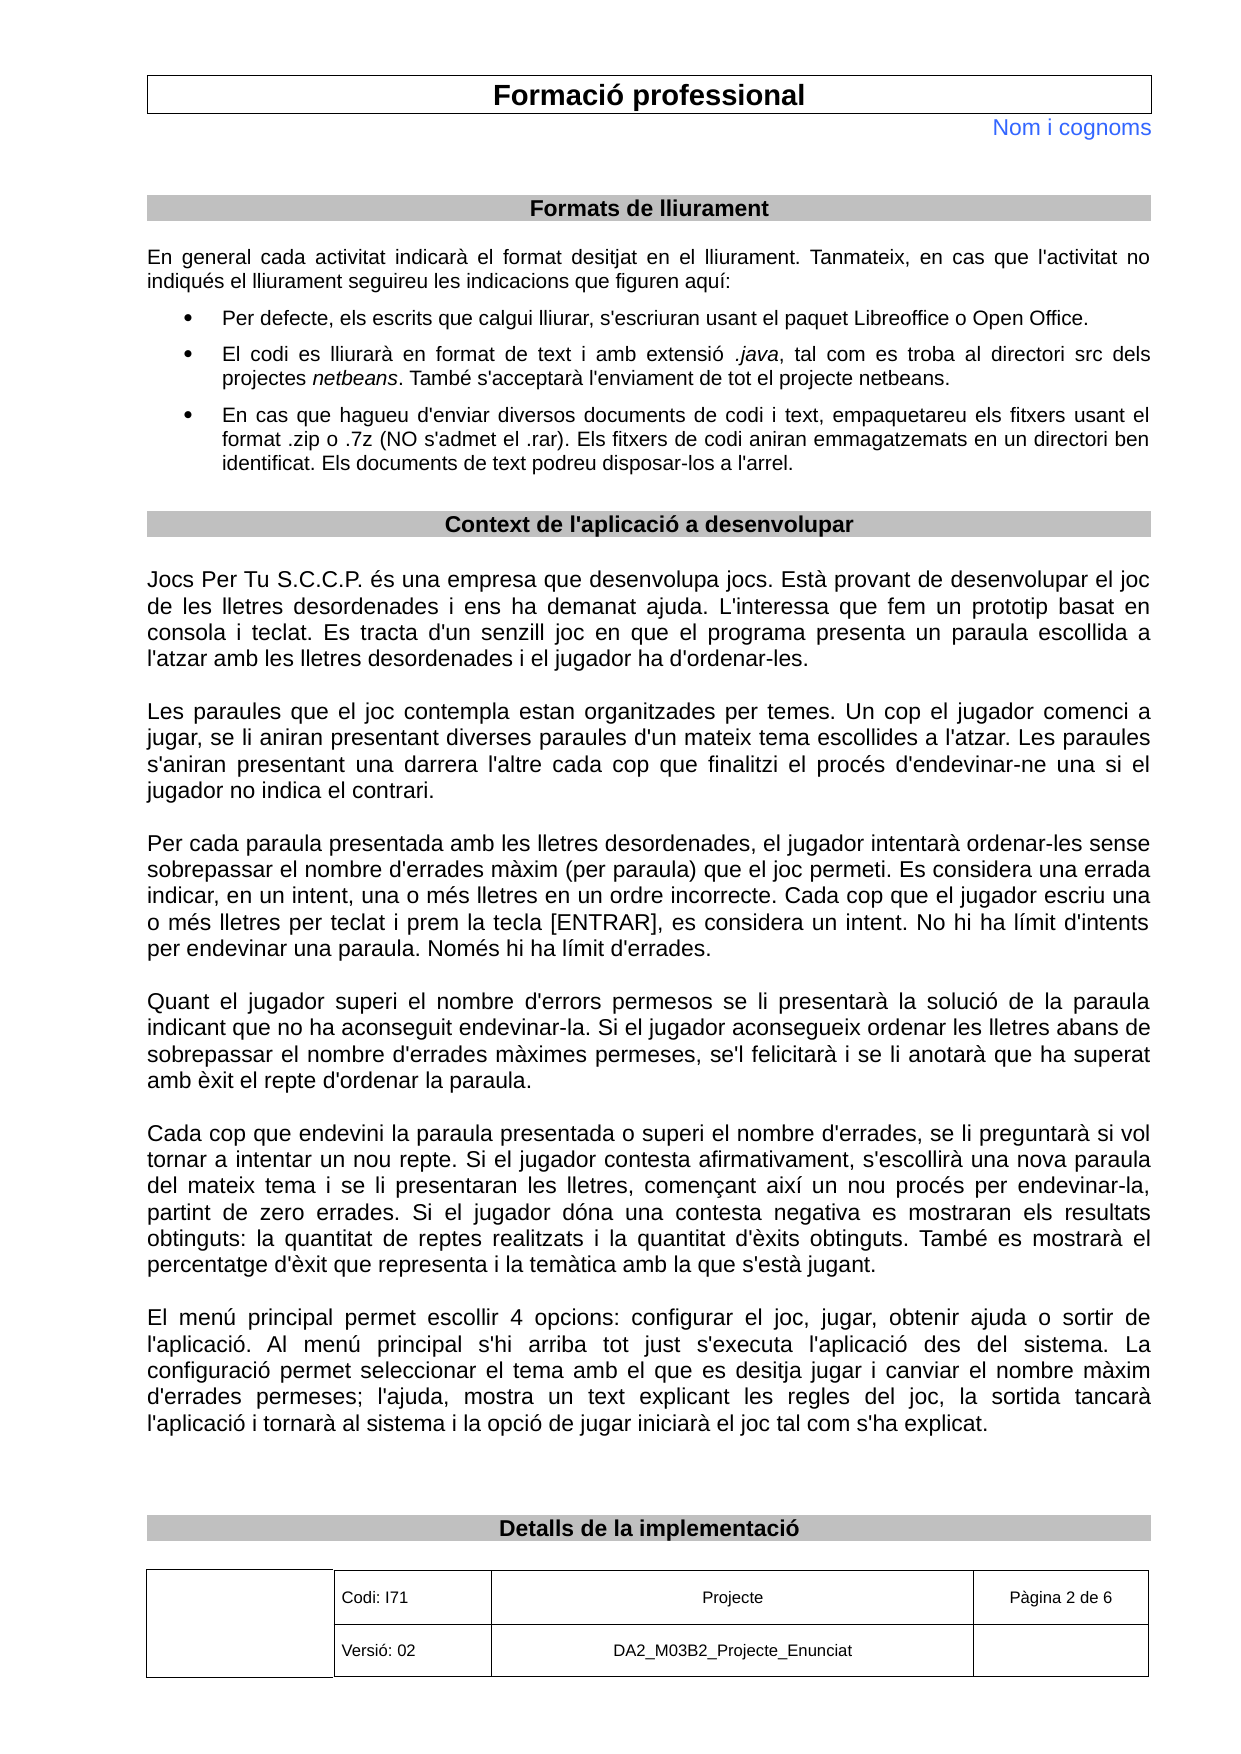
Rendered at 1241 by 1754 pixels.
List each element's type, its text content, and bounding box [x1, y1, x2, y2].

text Context de l'aplicació a desenvolupar [147, 511, 1151, 537]
list El codi es lliurarà en format de text i amb extensió .java, tal com es troba al directori src dels projectes netbeans. També s'acceptarà l'enviament de tot el projecte netbeans. [184, 342, 1151, 390]
text Per cada paraula presentada amb les lletres desordenades, el jugador intentarà ordenar-les sense sobrepassar el nombre d'errades màxim (per paraula) que el joc permeti. Es considera una errada indicar, en un intent, una o més lletres en un ordre incorrecte. Cada cop que el jugador escriu una o més lletres per teclat i prem la tecla [ENTRAR], es considera un intent. No hi ha límit d'intents per endevinar una paraula. Només hi ha límit d'errades. [147, 830, 1151, 962]
text Formats de lliurament [147, 195, 1151, 221]
text En general cada activitat indicarà el format desitjat en el lliurament. Tanmateix, en cas que l'activitat no indiqués el lliurament seguireu les indicacions que figuren aquí: [147, 245, 1151, 293]
text Quant el jugador superi el nombre d'errors permesos se li presentarà la solució de la paraula indicant que no ha aconseguit endevinar-la. Si el jugador aconsegueix ordenar les lletres abans de sobrepassar el nombre d'errades màximes permeses, se'l felicitarà i se li anotarà que ha superat amb èxit el repte d'ordenar la paraula. [147, 988, 1151, 1093]
text El menú principal permet escollir 4 opcions: configurar el joc, jugar, obtenir ajuda o sortir de l'aplicació. Al menú principal s'hi arriba tot just s'executa l'aplicació des del sistema. La configuració permet seleccionar el tema amb el que es desitja jugar i canviar el nombre màxim d'errades permeses; l'ajuda, mostra un text explicant les regles del joc, la sortida tancarà l'aplicació i tornarà al sistema i la opció de jugar iniciarà el joc tal com s'ha explicat. [147, 1304, 1151, 1436]
text Jocs Per Tu S.C.C.P. és una empresa que desenvolupa jocs. Està provant de desenvolupar el joc de les lletres desordenades i ens ha demanat ajuda. L'interessa que fem un prototip basat en consola i teclat. Es tracta d'un senzill joc en que el programa presenta un paraula escollida a l'atzar amb les lletres desordenades i el jugador ha d'ordenar-les. [147, 566, 1151, 672]
list En cas que hagueu d'enviar diversos documents de codi i text, empaquetareu els fitxers usant el format .zip o .7z (NO s'admet el .rar). Els fitxers de codi aniran emmagatzemats en un directori ben identificat. Els documents de text podreu disposar-los a l'arrel. [184, 403, 1151, 475]
text Cada cop que endevini la paraula presentada o superi el nombre d'errades, se li preguntarà si vol tornar a intentar un nou repte. Si el jugador contesta afirmativament, s'escollirà una nova paraula del mateix tema i se li presentaran les lletres, començant així un nou procés per endevinar-la, partint de zero errades. Si el jugador dóna una contesta negativa es mostraran els resultats obtinguts: la quantitat de reptes realitzats i la quantitat d'èxits obtinguts. També es mostrarà el percentatge d'èxit que representa i la temàtica amb la que s'està jugant. [147, 1120, 1151, 1278]
list Per defecte, els escrits que calgui lliurar, s'escriuran usant el paquet Libreoffice o Open Office. [184, 306, 1151, 330]
text Les paraules que el joc contempla estan organitzades per temes. Un cop el jugador comenci a jugar, se li aniran presentant diverses paraules d'un mateix tema escollides a l'atzar. Les paraules s'aniran presentant una darrera l'altre cada cop que finalitzi el procés d'endevinar-ne una si el jugador no indica el contrari. [147, 698, 1151, 803]
text Detalls de la implementació [147, 1515, 1151, 1541]
